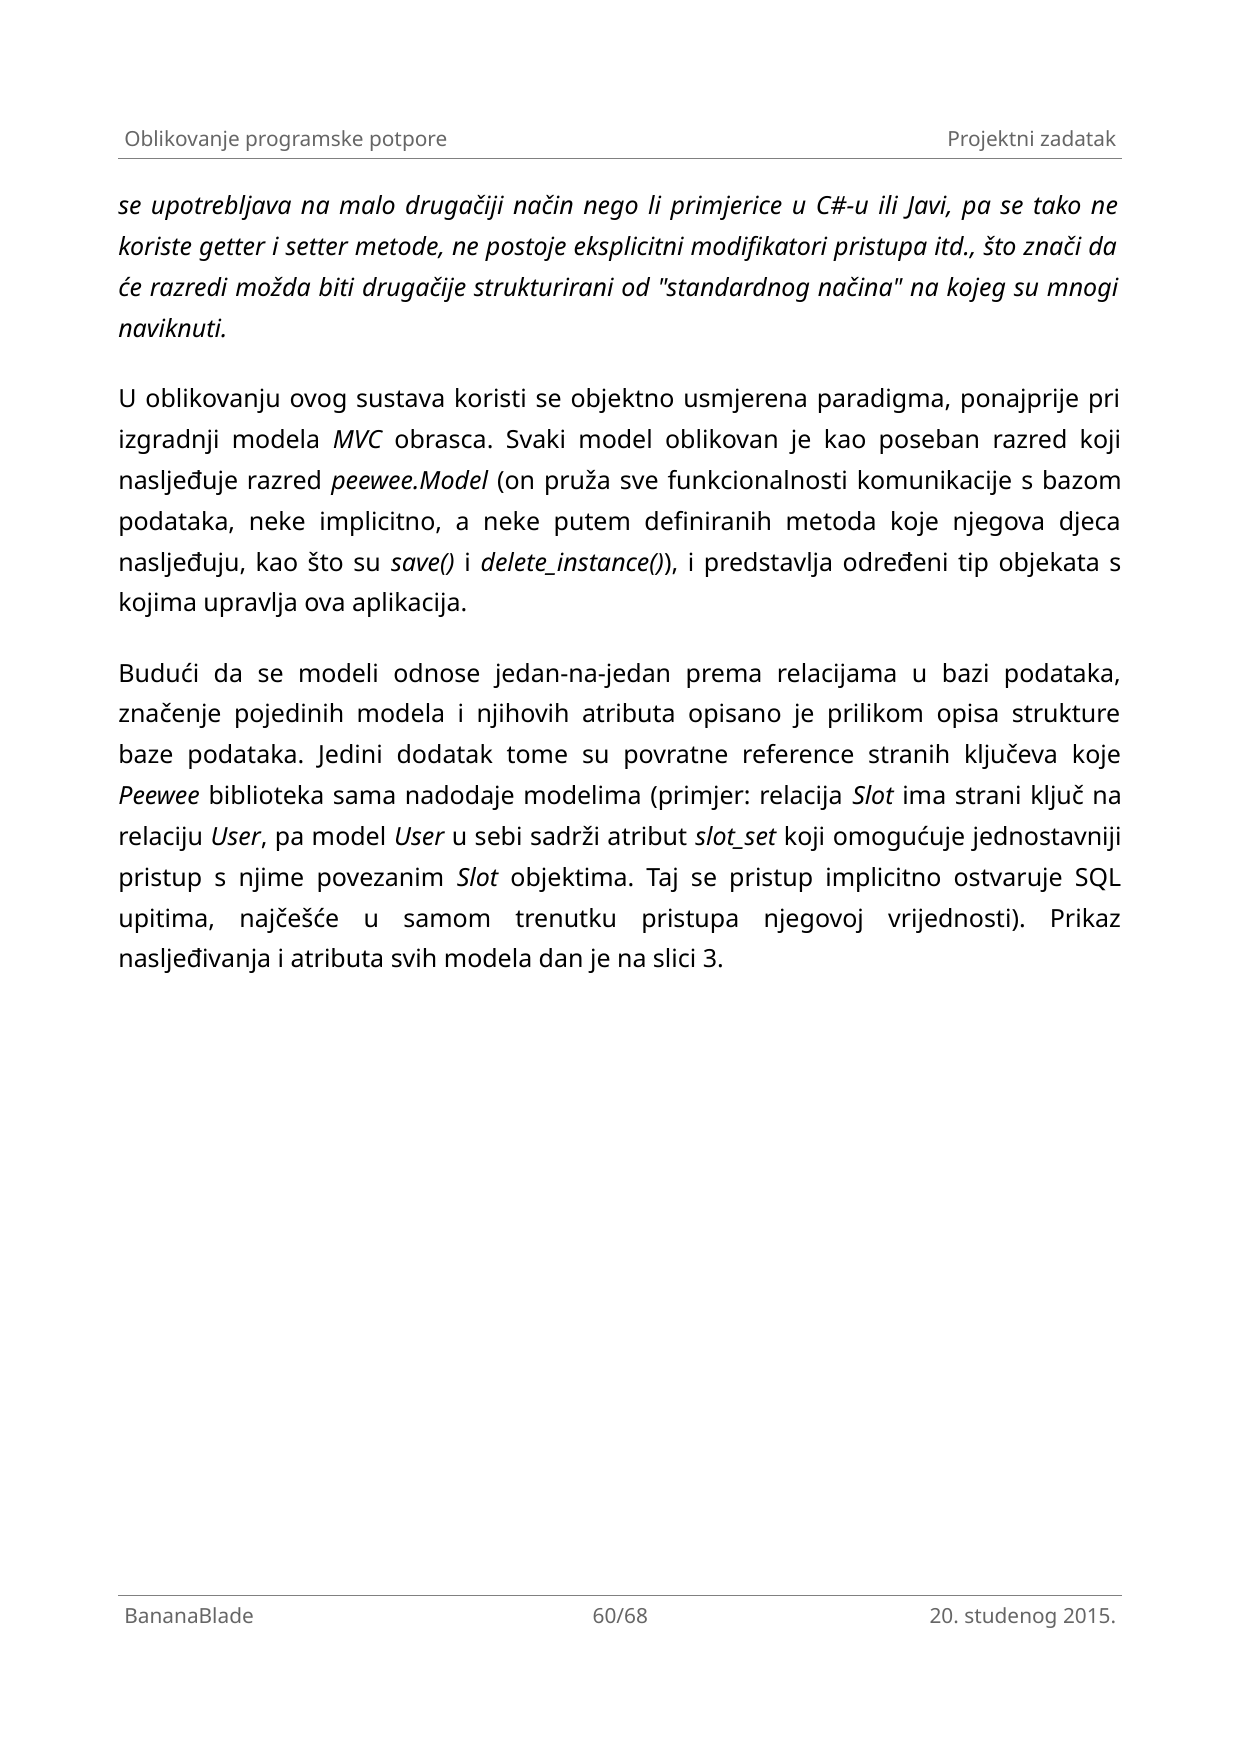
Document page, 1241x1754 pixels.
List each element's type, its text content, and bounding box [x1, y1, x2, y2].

text se upotrebljava na malo drugačiji način nego li primjerice u C#-u ili Javi, pa se tako ne koriste getter i setter metode, ne postoje eksplicitni modifikatori pristupa itd., što znači da će razredi možda biti drugačije strukturirani od "standardnog načina" na kojeg su mnogi naviknuti. [118, 188, 1122, 344]
text Budući da se modeli odnose jedan-na-jedan prema relacijama u bazi podataka, značenje pojedinih modela i njihovih atributa opisano je prilikom opisa strukture baze podataka. Jedini dodatak tome su povratne reference stranih ključeva koje Peewee biblioteka sama nadodaje modelima (primjer: relacija Slot ima strani ključ na relaciju User, pa model User u sebi sadrži atribut slot_set koji omogućuje jednostavniji pristup s njime povezanim Slot objektima. Taj se pristup implicitno ostvaruje SQL upitima, najčešće u samom trenutku pristupa njegovoj vrijednosti). Prikaz nasljeđivanja i atributa svih modela dan je na slici 3. [118, 655, 1122, 975]
text U oblikovanju ovog sustava koristi se objektno usmjerena paradigma, ponajprije pri izgradnji modela MVC obrasca. Svaki model oblikovan je kao poseban razred koji nasljeđuje razred peewee.Model (on pruža sve funkcionalnosti komunikacije s bazom podataka, neke implicitno, a neke putem definiranih metoda koje njegova djeca nasljeđuju, kao što su save() i delete_instance()), i predstavlja određeni tip objekata s kojima upravlja ova aplikacija. [118, 381, 1122, 619]
